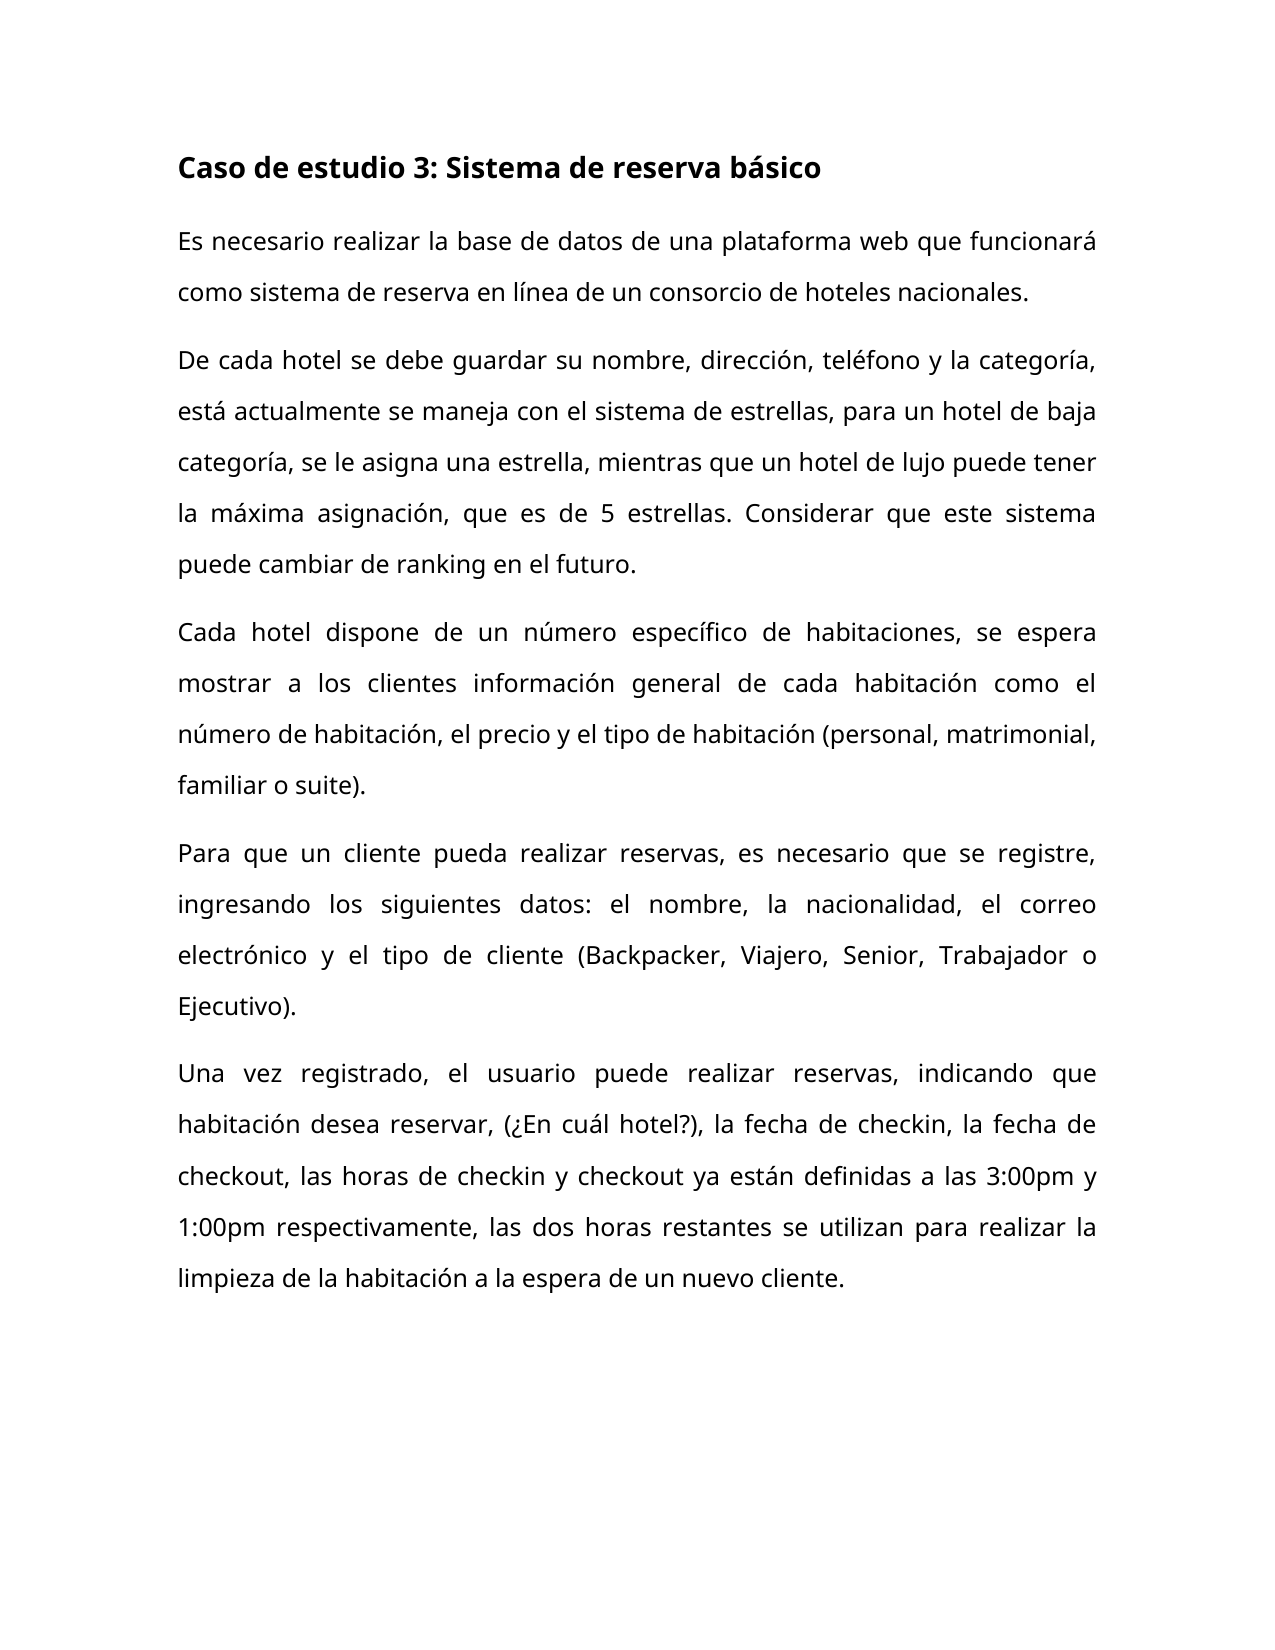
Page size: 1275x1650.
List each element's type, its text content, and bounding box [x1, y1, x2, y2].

text Para que un cliente pueda realizar reservas, es necesario que se registre, ingresando los siguientes datos: el nombre, la nacionalidad, el correo electrónico y el tipo de cliente (Backpacker, Viajero, Senior, Trabajador o Ejecutivo). [177, 835, 1098, 1022]
text Una vez registrado, el usuario puede realizar reservas, indicando que habitación desea reservar, (¿En cuál hotel?), la fecha de checkin, la fecha de checkout, las horas de checkin y checkout ya están definidas a las 3:00pm y 1:00pm respectivamente, las dos horas restantes se utilizan para realizar la limpieza de la habitación a la espera de un nuevo cliente. [177, 1056, 1098, 1294]
text Es necesario realizar la base de datos de una plataforma web que funcionará como sistema de reserva en línea de un consorcio de hoteles nacionales. [177, 224, 1098, 309]
text Caso de estudio 3: Sistema de reserva básico [177, 148, 1098, 187]
text Cada hotel dispone de un número específico de habitaciones, se espera mostrar a los clientes información general de cada habitación como el número de habitación, el precio y el tipo de habitación (personal, matrimonial, familiar o suite). [177, 614, 1098, 802]
text De cada hotel se debe guardar su nombre, dirección, teléfono y la categoría, está actualmente se maneja con el sistema de estrellas, para un hotel de baja categoría, se le asigna una estrella, mientras que un hotel de lujo puede tener la máxima asignación, que es de 5 estrellas. Considerar que este sistema puede cambiar de ranking en el futuro. [177, 342, 1098, 581]
